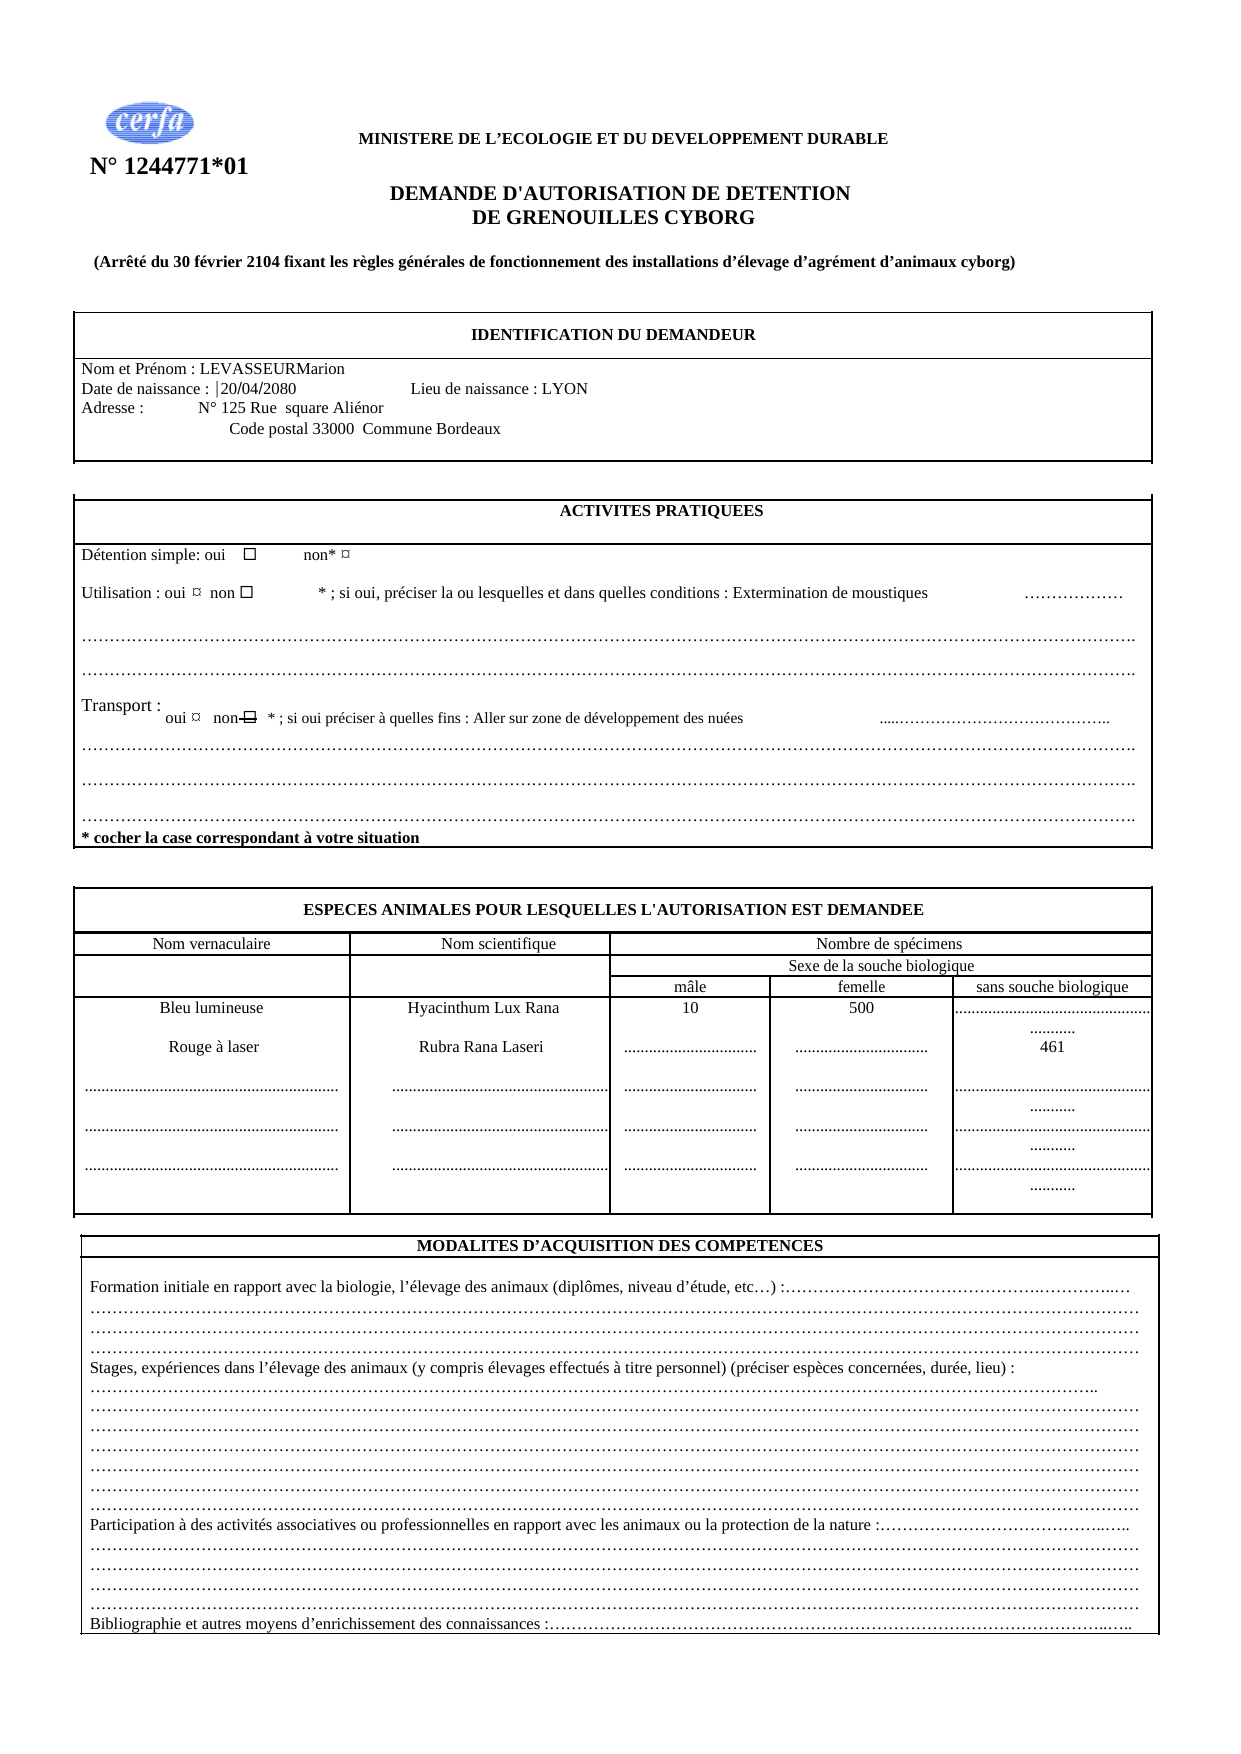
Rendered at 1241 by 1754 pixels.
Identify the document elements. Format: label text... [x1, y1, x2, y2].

text ………………………………………………………………………………………………………………………………………………………………………. [81, 769, 1151, 788]
table_cell ................................ [611, 1076, 769, 1116]
text (Arrêté du 30 février 2104 fixant les règles générales de fonctionnement des installations d’élevage d’agrément d’animaux cyborg) [94, 251, 1153, 271]
table_header Nom scientifique [351, 934, 609, 954]
table_cell non* x [297, 545, 1151, 583]
table_cell ............................................................. [75, 1116, 349, 1155]
table_cell [75, 531, 297, 543]
table_cell Rubra Rana Laseri [351, 1037, 609, 1076]
text ………………………………………………………………………………………………………………………………………………………………………. [81, 735, 1151, 754]
table_cell .......................................................... [954, 998, 1151, 1037]
table_cell [75, 419, 192, 441]
text Bibliographie et autres moyens d’enrichissement des connaissances :………………………………………………………………………………………..….. [89, 1614, 1153, 1633]
table_cell .......................................................... [954, 1155, 1151, 1194]
table_header Nombre de spécimens [770, 934, 1151, 954]
table_cell [297, 462, 1152, 498]
table_cell [351, 956, 609, 975]
text Date de naissance : |20/04/2080 Lieu de naissance : LYON [81, 379, 1151, 398]
text ……………………………………………………………………………………………………………………………………………………………………… [89, 1456, 1153, 1475]
table_cell Bleu lumineuse [75, 998, 349, 1037]
text ……………………………………………………………………………………………………………………………………………………………………… [89, 1436, 1153, 1455]
table_header Nom vernaculaire [75, 934, 349, 954]
text IDENTIFICATION DU DEMANDEUR [471, 324, 1151, 344]
table_cell [192, 462, 297, 498]
text ……………………………………………………………………………………………………………………………………………………………………… [89, 1495, 1153, 1514]
table_cell sans souche biologique [954, 977, 1151, 996]
text ……………………………………………………………………………………………………………………………………………………………………… [89, 1298, 1153, 1317]
table_cell [351, 975, 609, 996]
table_cell [73, 462, 192, 498]
table_cell femelle [771, 977, 952, 996]
table_cell .................................................... [351, 1076, 609, 1116]
table_cell [954, 1195, 1151, 1213]
text N° 1244771*01 [89, 151, 1153, 180]
table_cell 10 [611, 998, 769, 1037]
table_cell ................................ [611, 1037, 769, 1076]
text DEMANDE D'AUTORISATION DE DETENTION [389, 181, 1153, 205]
table_cell .................................................... [351, 1155, 609, 1194]
text Participation à des activités associatives ou professionnelles en rapport avec les animaux ou la protection de la nature :…………………………………..….. [89, 1515, 1153, 1534]
table_cell x non  [192, 583, 297, 615]
table_cell [351, 1195, 609, 1213]
table_cell [297, 441, 1151, 459]
table_cell .......................................................... [954, 1076, 1151, 1116]
table_cell .......................................................... [954, 1116, 1151, 1155]
table_cell [611, 1195, 769, 1213]
table_cell [771, 1195, 952, 1213]
table_cell 500 [771, 998, 952, 1037]
table_cell Détention simple: oui  [75, 545, 297, 583]
table_cell [192, 441, 297, 459]
table_cell mâle [611, 977, 769, 996]
table_cell 461 [954, 1037, 1151, 1076]
table_cell .................................................... [351, 1116, 609, 1155]
table_header [611, 934, 770, 954]
table_cell ............................................................. [75, 1076, 349, 1116]
table_cell [192, 501, 297, 531]
text ………………………………………………………………………………………………………………………………………………………………………. [81, 625, 1151, 644]
text ……………………………………………………………………………………………………………………………………………………………………… [89, 1338, 1153, 1357]
text Formation initiale en rapport avec la biologie, l’élevage des animaux (diplômes, niveau d’étude, etc…) :……………………………………….…………..… [89, 1277, 1153, 1296]
text DE GRENOUILLES CYBORG [394, 205, 1153, 229]
table_cell [75, 1195, 349, 1213]
table_cell Utilisation : oui [75, 583, 192, 615]
table_cell * ; si oui, préciser la ou lesquelles et dans quelles conditions : Extermination de moustiques ……………… [297, 583, 1151, 615]
picture [105, 101, 194, 145]
text ……………………………………………………………………………………………………………………………………………………………………… [89, 1396, 1153, 1415]
text ………………………………………………………………………………………………………………………………………………………………………. [81, 806, 1151, 825]
text ……………………………………………………………………………………………………………………………………………………………………… [89, 1318, 1153, 1337]
table_cell Hyacinthum Lux Rana [351, 998, 609, 1037]
table_cell [75, 441, 192, 459]
text * cocher la case correspondant à votre situation [81, 827, 1151, 846]
table_cell ............................................................. [75, 1155, 349, 1194]
table_cell ................................ [611, 1155, 769, 1194]
text ……………………………………………………………………………………………………………………………………………………………………… [89, 1594, 1153, 1613]
text ESPECES ANIMALES POUR LESQUELLES L'AUTORISATION EST DEMANDEE [75, 900, 1151, 919]
table_cell ................................ [771, 1155, 952, 1194]
table_cell [75, 501, 192, 531]
table_header N° 125 Rue square Aliénor [192, 398, 1151, 419]
table_header Adresse : [75, 398, 192, 419]
text MINISTERE DE L’ECOLOGIE ET DU DEVELOPPEMENT DURABLE [358, 129, 1153, 148]
text Stages, expériences dans l’élevage des animaux (y compris élevages effectués à titre personnel) (préciser espèces concernées, durée, lieu) :……………………………………………………………………………………………………………………………………………………………….. [89, 1358, 1153, 1396]
text ……………………………………………………………………………………………………………………………………………………………………… [89, 1475, 1153, 1494]
text ……………………………………………………………………………………………………………………………………………………………………… [89, 1416, 1153, 1435]
table_cell Sexe de la souche biologique [611, 956, 1151, 975]
table_cell Rouge à laser [75, 1037, 349, 1076]
table_cell ................................ [611, 1116, 769, 1155]
table_cell ACTIVITES PRATIQUEES [297, 501, 1151, 531]
table_cell Code postal 33000 Commune Bordeaux [192, 419, 1151, 441]
text Nom et Prénom : LEVASSEURMarion [81, 359, 1151, 378]
text ……………………………………………………………………………………………………………………………………………………………………… [89, 1554, 1153, 1574]
text MODALITES D’ACQUISITION DES COMPETENCES [82, 1237, 1158, 1255]
table_cell [75, 956, 349, 975]
text ……………………………………………………………………………………………………………………………………………………………………… [89, 1535, 1153, 1554]
text ………………………………………………………………………………………………………………………………………………………………………. [81, 660, 1151, 679]
table_cell ................................ [771, 1116, 952, 1155]
table_cell ................................ [771, 1037, 952, 1076]
text Transport : oui x non  * ; si oui préciser à quelles fins : Aller sur zone de développement des nuées .....………………………………….. [81, 694, 1151, 730]
table_cell ................................ [771, 1076, 952, 1116]
text ……………………………………………………………………………………………………………………………………………………………………… [89, 1574, 1153, 1593]
table_cell [75, 975, 349, 996]
table_cell [297, 531, 1151, 543]
